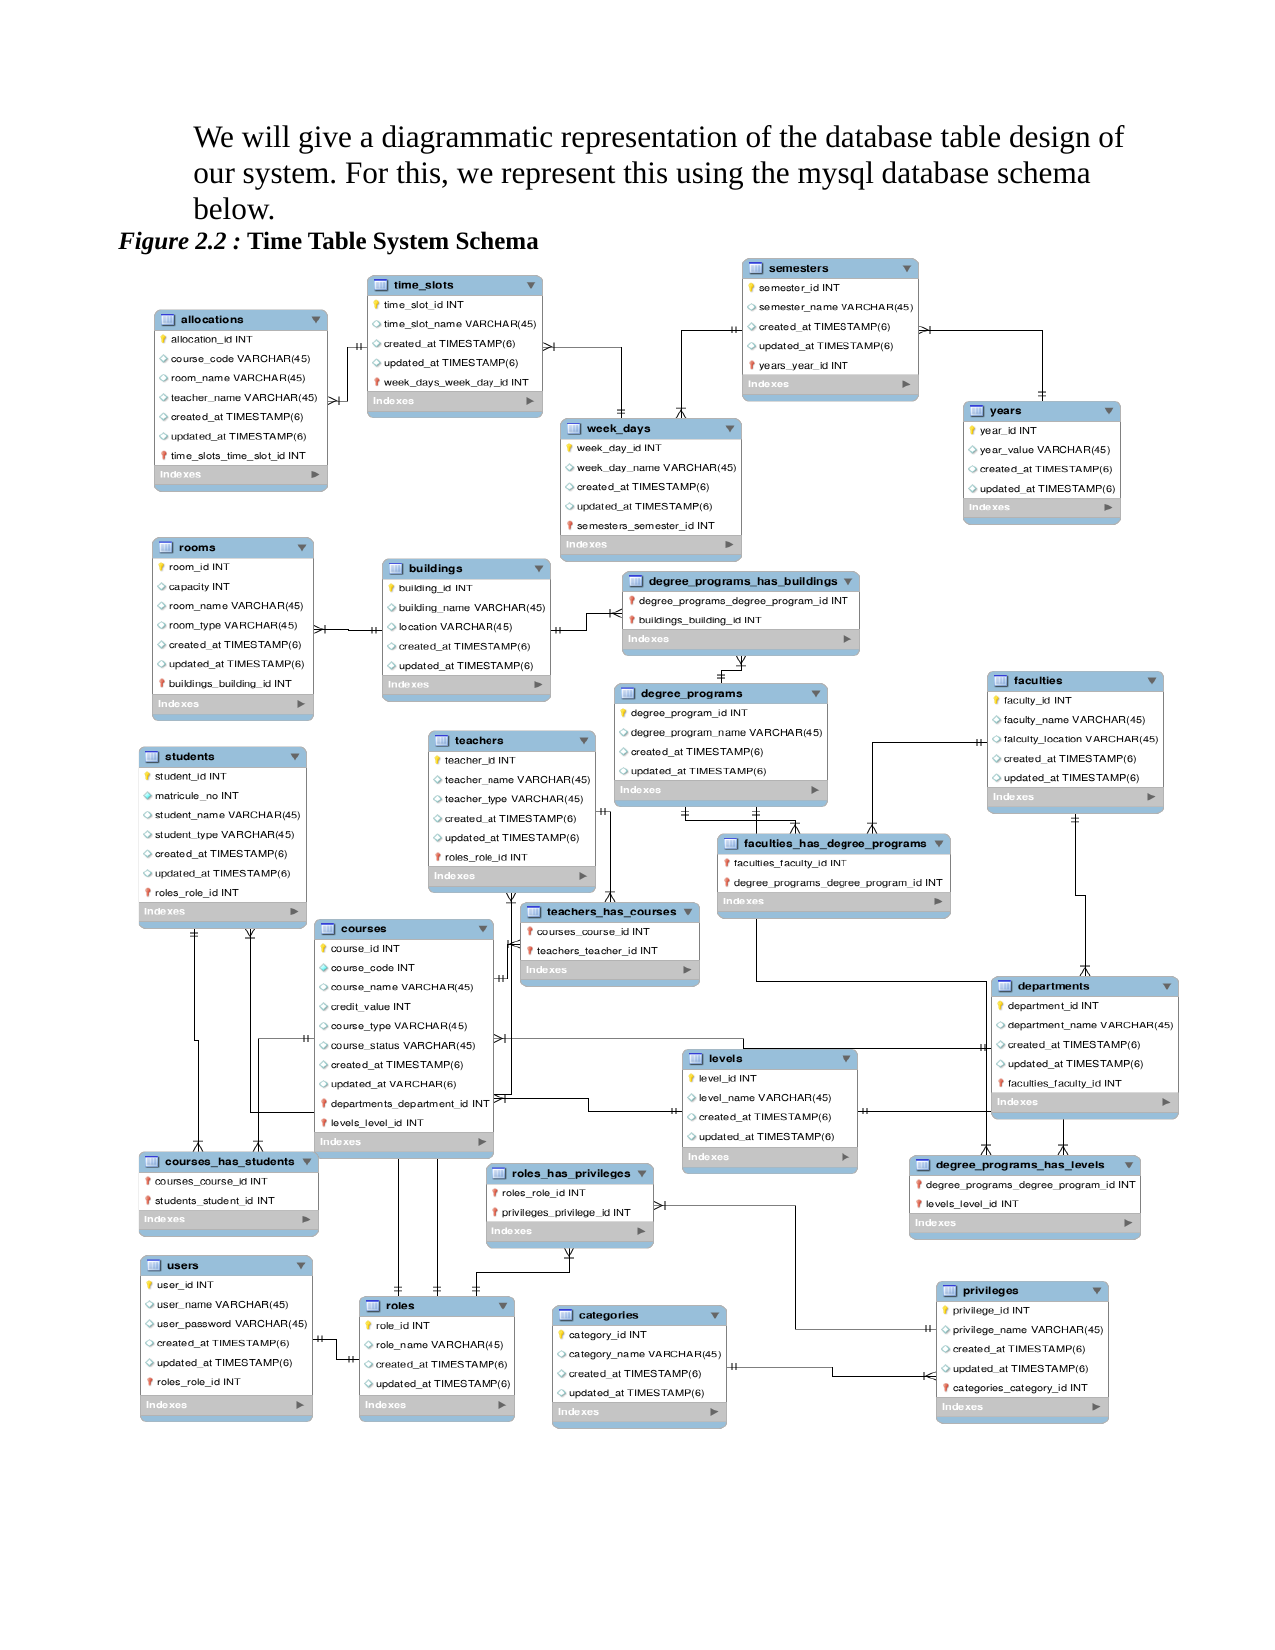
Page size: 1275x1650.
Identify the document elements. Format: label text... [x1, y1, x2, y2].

text Figure 2.2 : Time Table System Schema [118, 226, 1157, 255]
list We will give a diagrammatic representation of the database table design of our system. For this, we represent this using the mysql database schema below. [156, 118, 1157, 226]
picture [138, 256, 1197, 1443]
